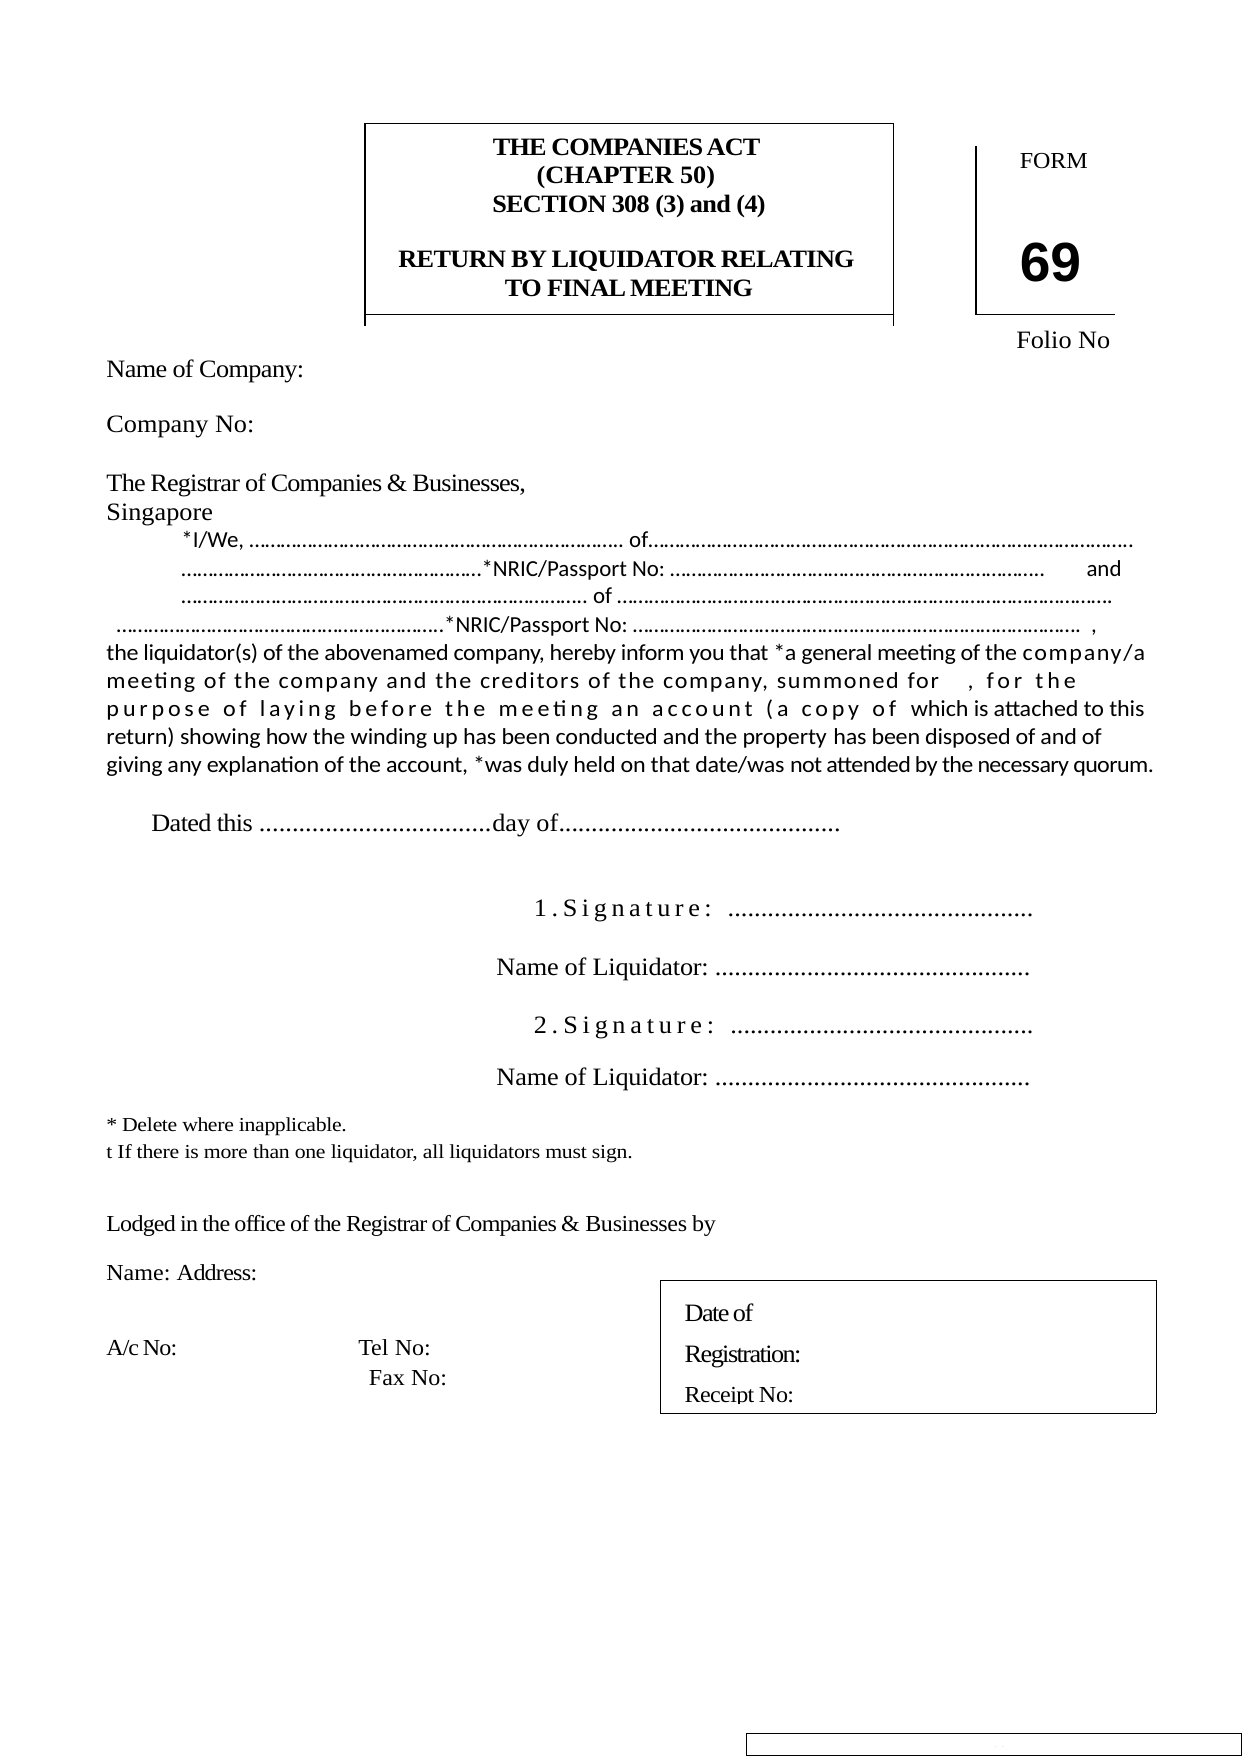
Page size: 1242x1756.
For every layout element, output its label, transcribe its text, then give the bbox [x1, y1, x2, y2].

text Name of Liquidator: [496, 952, 1162, 980]
text For Official Use [934, 1742, 1232, 1747]
text Dated this day of [151, 808, 1162, 837]
text [661, 1281, 1156, 1413]
text Lodged in the office of the Registrar of Companies & Businesses by [106, 1210, 1162, 1236]
text t If there is more than one liquidator, all liquidators must sign. [106, 1140, 1162, 1163]
text The Registrar of Companies & Businesses, Singapore [106, 468, 547, 526]
text Folio No [106, 326, 1110, 354]
text * Delete where inapplicable. [106, 1113, 1162, 1136]
text Name of Liquidator: [496, 1062, 1162, 1090]
text A/c No: Tel No: [106, 1334, 660, 1360]
table_header THE COMPANIES ACT (CHAPTER 50) SECTION 308 (3) and (4) RETURN BY LIQUIDATOR RELATING TO FINAL MEETING [366, 124, 893, 314]
text [747, 1734, 1241, 1755]
text Company No: [106, 409, 1162, 438]
text ………………………………………………………………….. of …………………………………………………………………………………. [106, 582, 1162, 610]
text ……………………………………………………..*NRIC/Passport No: …………………………………………………………………………. , the liquidator(s) of the abovenamed company, hereby inform you that *a general meeting of the company/a meeting of the company and the creditors of the company, summoned for , for the purpose of laying before the meeting an account (a copy of which is attached to this return) showing how the winding up has been conducted and the property has been disposed of and of giving any explanation of the account, *was duly held on that date/was not attended by the necessary quorum. [106, 610, 1162, 778]
table_cell [976, 315, 1115, 326]
text …………………………………………………*NRIC/Passport No: …………………………………………………………….. and [106, 554, 1162, 582]
table_cell [366, 315, 893, 326]
table_header [894, 123, 976, 146]
text Date of Registration: Receipt No: [684, 1289, 862, 1404]
text Name of Company: [106, 354, 1162, 383]
text Name: Address: [106, 1258, 750, 1285]
text Fax No: [369, 1364, 660, 1390]
text *I/We, …………………………………………………………….. of……………………………………………………………………………….. [106, 526, 1162, 554]
table_header [976, 123, 1115, 146]
list Signature: [534, 1010, 1162, 1039]
table_cell [894, 146, 975, 314]
list Signature: [534, 893, 1162, 922]
table_cell [894, 314, 976, 326]
table_cell FORM 69 [977, 146, 1115, 314]
